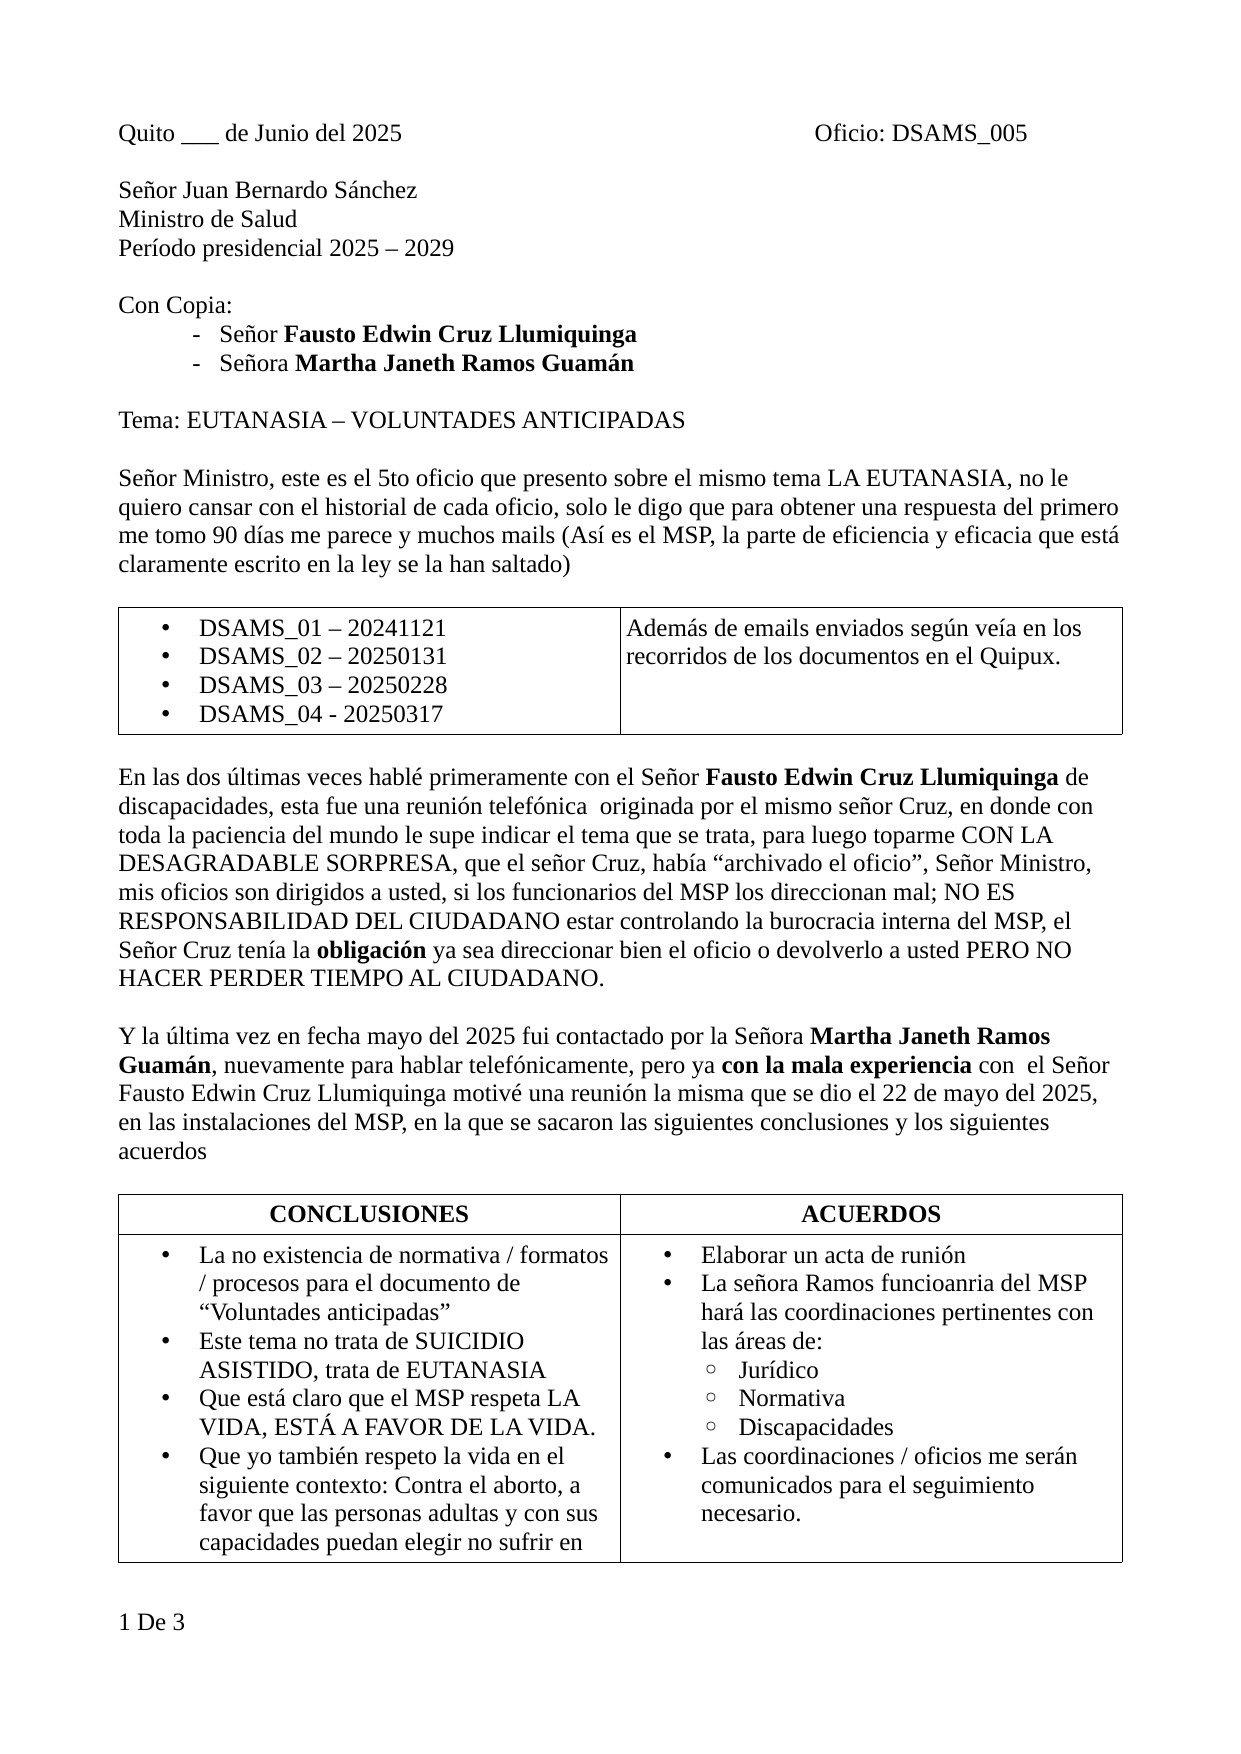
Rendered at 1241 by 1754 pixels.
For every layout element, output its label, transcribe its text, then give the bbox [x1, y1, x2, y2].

text - Señor Fausto Edwin Cruz Llumiquinga [118, 319, 1122, 348]
table_cell Elaborar un acta de runión La señora Ramos funcioanria del MSP hará las coordinaciones pertinentes con las áreas de: Jurídico Normativa Discapacidades Las coordinaciones / oficios me serán comunicados para el seguimiento necesario. [621, 1235, 1122, 1562]
table_cell La no existencia de normativa / formatos / procesos para el documento de “Voluntades anticipadas” Este tema no trata de SUICIDIO ASISTIDO, trata de EUTANASIA Que está claro que el MSP respeta LA VIDA, ESTÁ A FAVOR DE LA VIDA. Que yo también respeto la vida en el siguiente contexto: Contra el aborto, a favor que las personas adultas y con sus capacidades puedan elegir no sufrir en [119, 1235, 620, 1562]
text Período presidencial 2025 – 2029 [118, 233, 1122, 262]
text Señor Juan Bernardo Sánchez [118, 176, 1122, 204]
text Y la última vez en fecha mayo del 2025 fui contactado por la Señora Martha Janeth Ramos Guamán, nuevamente para hablar telefónicamente, pero ya con la mala experiencia con el Señor Fausto Edwin Cruz Llumiquinga motivé una reunión la misma que se dio el 22 de mayo del 2025, en las instalaciones del MSP, en la que se sacaron las siguientes conclusiones y los siguientes acuerdos [118, 1021, 1122, 1165]
text - Señora Martha Janeth Ramos Guamán [118, 348, 1122, 377]
text Ministro de Salud [118, 204, 1122, 233]
text Tema: EUTANASIA – VOLUNTADES ANTICIPADAS [118, 406, 1122, 434]
table_header Además de emails enviados según veía en los recorridos de los documentos en el Quipux. [621, 608, 1122, 733]
table_header DSAMS_01 – 20241121 DSAMS_02 – 20250131 DSAMS_03 – 20250228 DSAMS_04 - 20250317 [119, 608, 620, 733]
text Quito ___ de Junio del 2025 Oficio: DSAMS_005 [118, 118, 1122, 147]
text Señor Ministro, este es el 5to oficio que presento sobre el mismo tema LA EUTANASIA, no le quiero cansar con el historial de cada oficio, solo le digo que para obtener una respuesta del primero me tomo 90 días me parece y muchos mails (Así es el MSP, la parte de eficiencia y eficacia que está claramente escrito en la ley se la han saltado) [118, 463, 1122, 578]
table_header CONCLUSIONES [119, 1195, 620, 1234]
text En las dos últimas veces hablé primeramente con el Señor Fausto Edwin Cruz Llumiquinga de discapacidades, esta fue una reunión telefónica originada por el mismo señor Cruz, en donde con toda la paciencia del mundo le supe indicar el tema que se trata, para luego toparme CON LA DESAGRADABLE SORPRESA, que el señor Cruz, había “archivado el oficio”, Señor Ministro, mis oficios son dirigidos a usted, si los funcionarios del MSP los direccionan mal; NO ES RESPONSABILIDAD DEL CIUDADANO estar controlando la burocracia interna del MSP, el Señor Cruz tenía la obligación ya sea direccionar bien el oficio o devolverlo a usted PERO NO HACER PERDER TIEMPO AL CIUDADANO. [118, 762, 1122, 992]
table_header ACUERDOS [621, 1195, 1122, 1234]
text Con Copia: [118, 291, 1122, 319]
